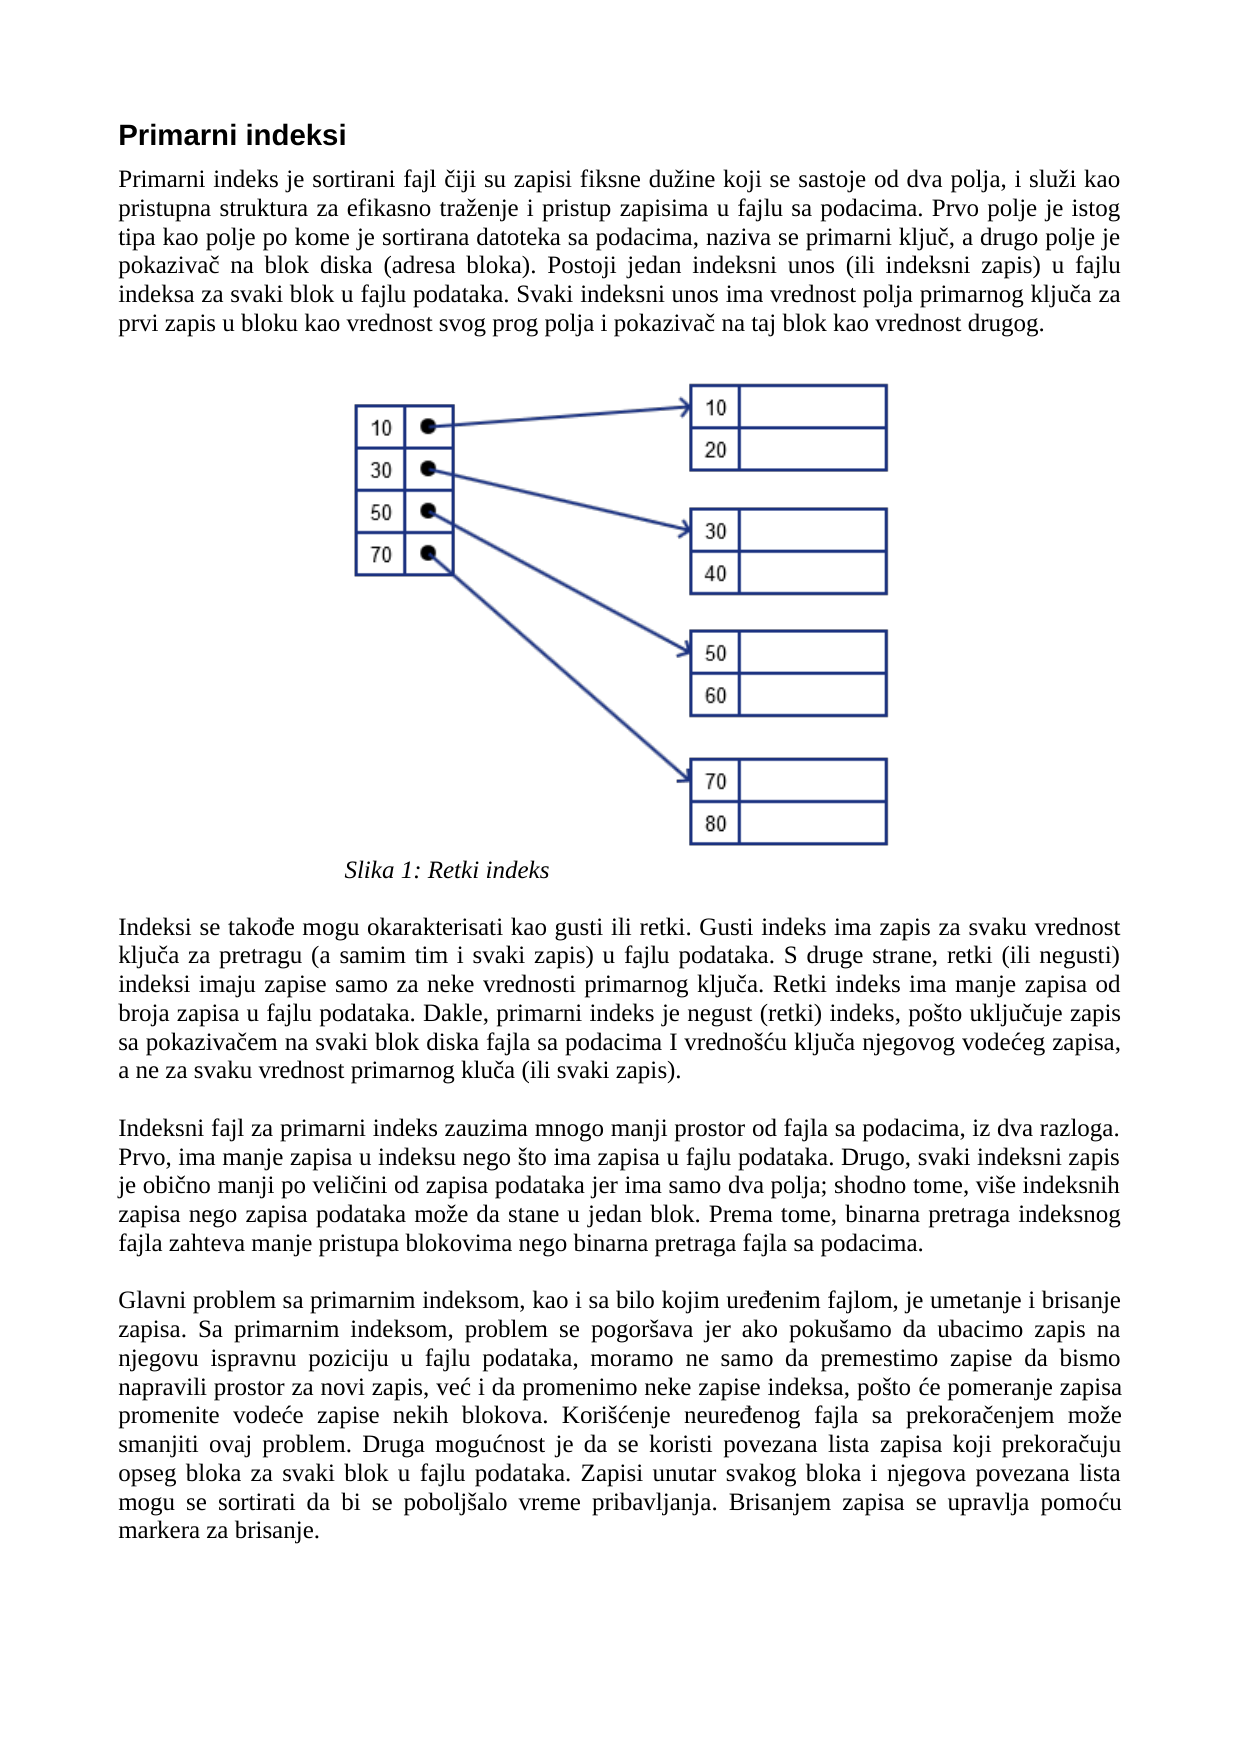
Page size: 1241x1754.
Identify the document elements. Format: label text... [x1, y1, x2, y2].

text Primarni indeks je sortirani fajl čiji su zapisi fiksne dužine koji se sastoje od dva polja, i služi kao pristupna struktura za efikasno traženje i pristup zapisima u fajlu sa podacima. Prvo polje je istog tipa kao polje po kome je sortirana datoteka sa podacima, naziva se primarni ključ, a drugo polje je pokazivač na blok diska (adresa bloka). Postoji jedan indeksni unos (ili indeksni zapis) u fajlu indeksa za svaki blok u fajlu podataka. Svaki indeksni unos ima vrednost polja primarnog ključa za prvi zapis u bloku kao vrednost svog prog polja i pokazivač na taj blok kao vrednost drugog. [118, 164, 1122, 337]
text Indeksi se takođe mogu okarakterisati kao gusti ili retki. Gusti indeks ima zapis za svaku vrednost ključa za pretragu (a samim tim i svaki zapis) u fajlu podataka. S druge strane, retki (ili negusti) indeksi imaju zapise samo za neke vrednosti primarnog ključa. Retki indeks ima manje zapisa od broja zapisa u fajlu podataka. Dakle, primarni indeks je negust (retki) indeks, pošto uključuje zapis sa pokazivačem na svaki blok diska fajla sa podacima I vrednošću ključa njegovog vodećeg zapisa, a ne za svaku vrednost primarnog kluča (ili svaki zapis). [118, 912, 1122, 1084]
text Indeksni fajl za primarni indeks zauzima mnogo manji prostor od fajla sa podacima, iz dva razloga. Prvo, ima manje zapisa u indeksu nego što ima zapisa u fajlu podataka. Drugo, svaki indeksni zapis je obično manji po veličini od zapisa podataka jer ima samo dva polja; shodno tome, više indeksnih zapisa nego zapisa podataka može da stane u jedan blok. Prema tome, binarna pretraga indeksnog fajla zahteva manje pristupa blokovima nego binarna pretraga fajla sa podacima. [118, 1113, 1122, 1257]
text Glavni problem sa primarnim indeksom, kao i sa bilo kojim uređenim fajlom, je umetanje i brisanje zapisa. Sa primarnim indeksom, problem se pogoršava jer ako pokušamo da ubacimo zapis na njegovu ispravnu poziciju u fajlu podataka, moramo ne samo da premestimo zapise da bismo napravili prostor za novi zapis, već i da promenimo neke zapise indeksa, pošto će pomeranje zapisa promenite vodeće zapise nekih blokova. Korišćenje neuređenog fajla sa prekoračenjem može smanjiti ovaj problem. Druga mogućnost je da se koristi povezana lista zapisa koji prekoračuju opseg bloka za svaki blok u fajlu podataka. Zapisi unutar svakog bloka i njegova povezana lista mogu se sortirati da bi se poboljšalo vreme pribavljanja. Brisanjem zapisa se upravlja pomoću markera za brisanje. [118, 1286, 1122, 1544]
picture [344, 378, 896, 855]
text Slika 1: Retki indeks [344, 855, 896, 883]
subtitle Primarni indeksi [118, 118, 1122, 152]
